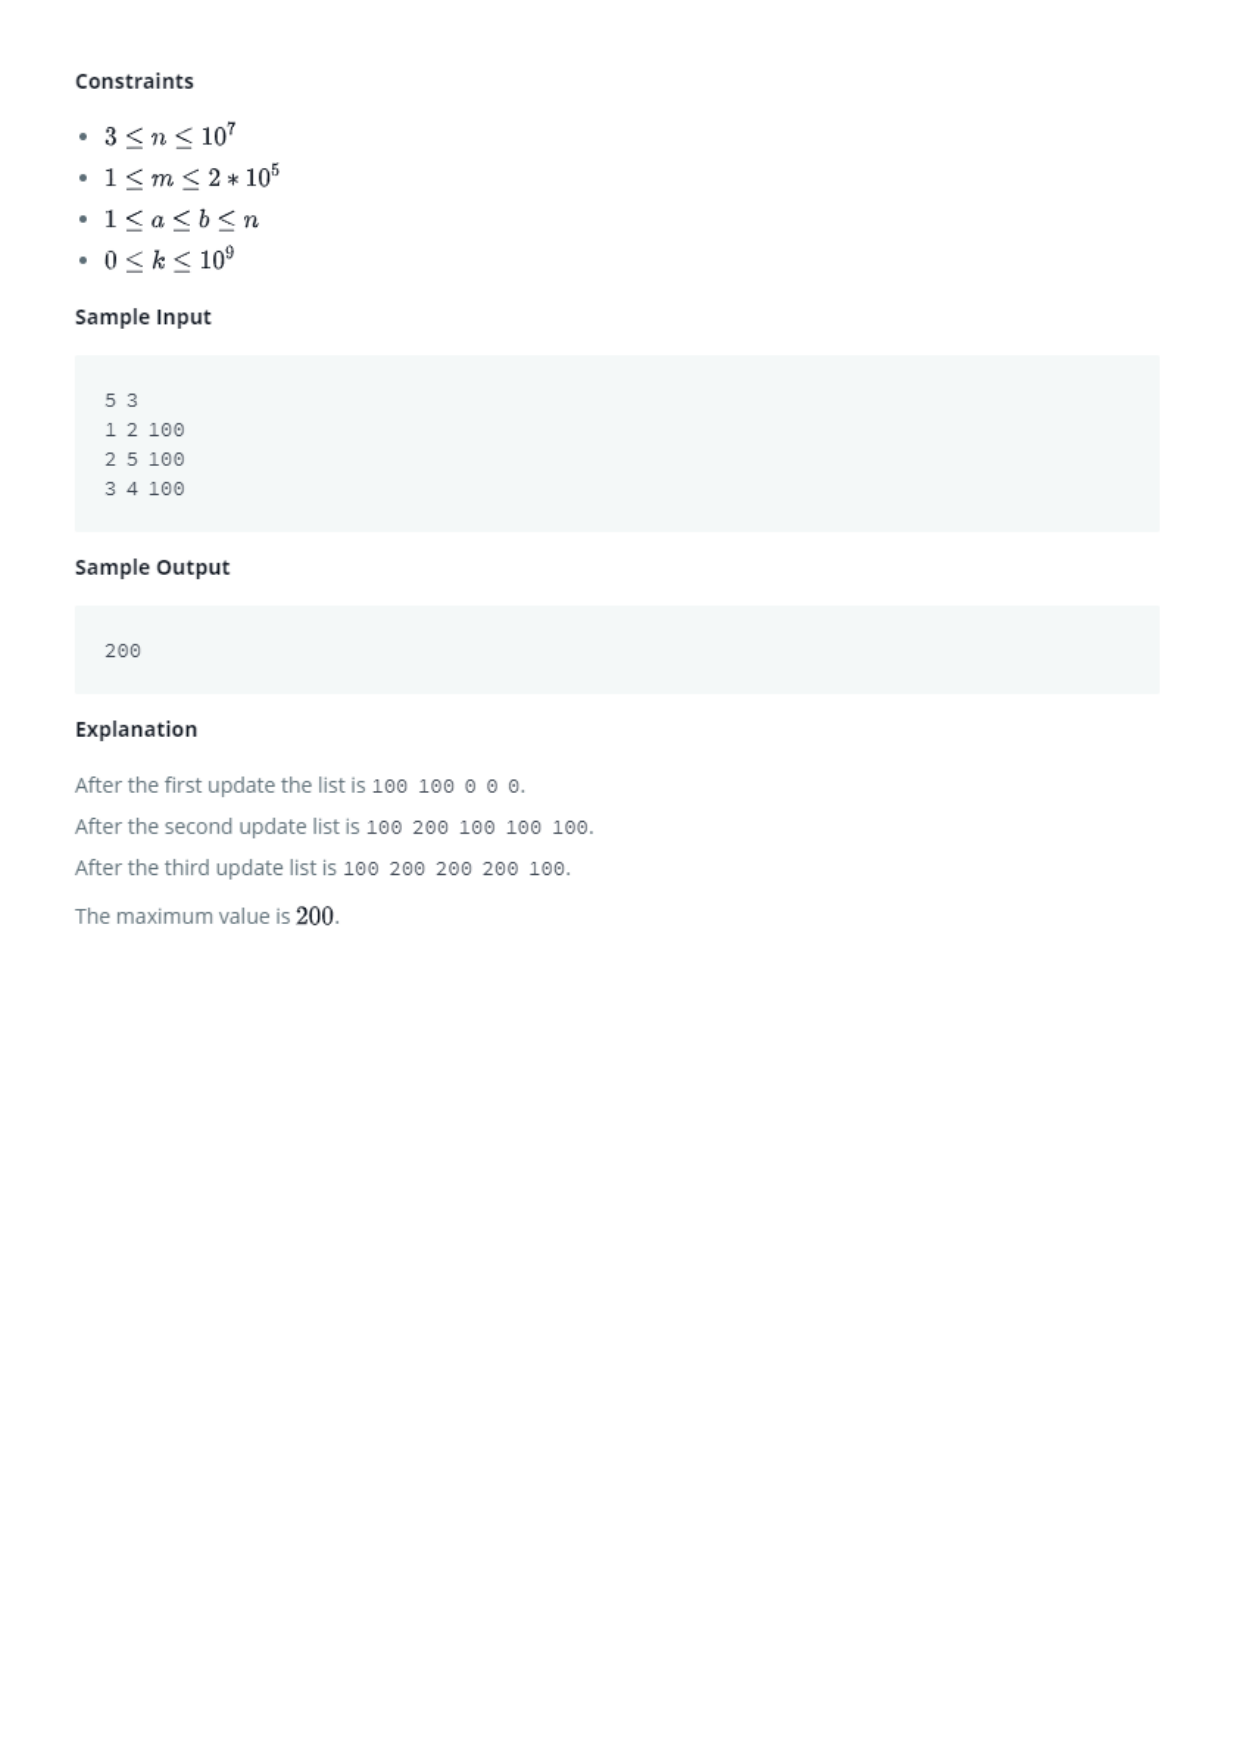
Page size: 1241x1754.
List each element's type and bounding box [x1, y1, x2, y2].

picture [59, 59, 1182, 952]
